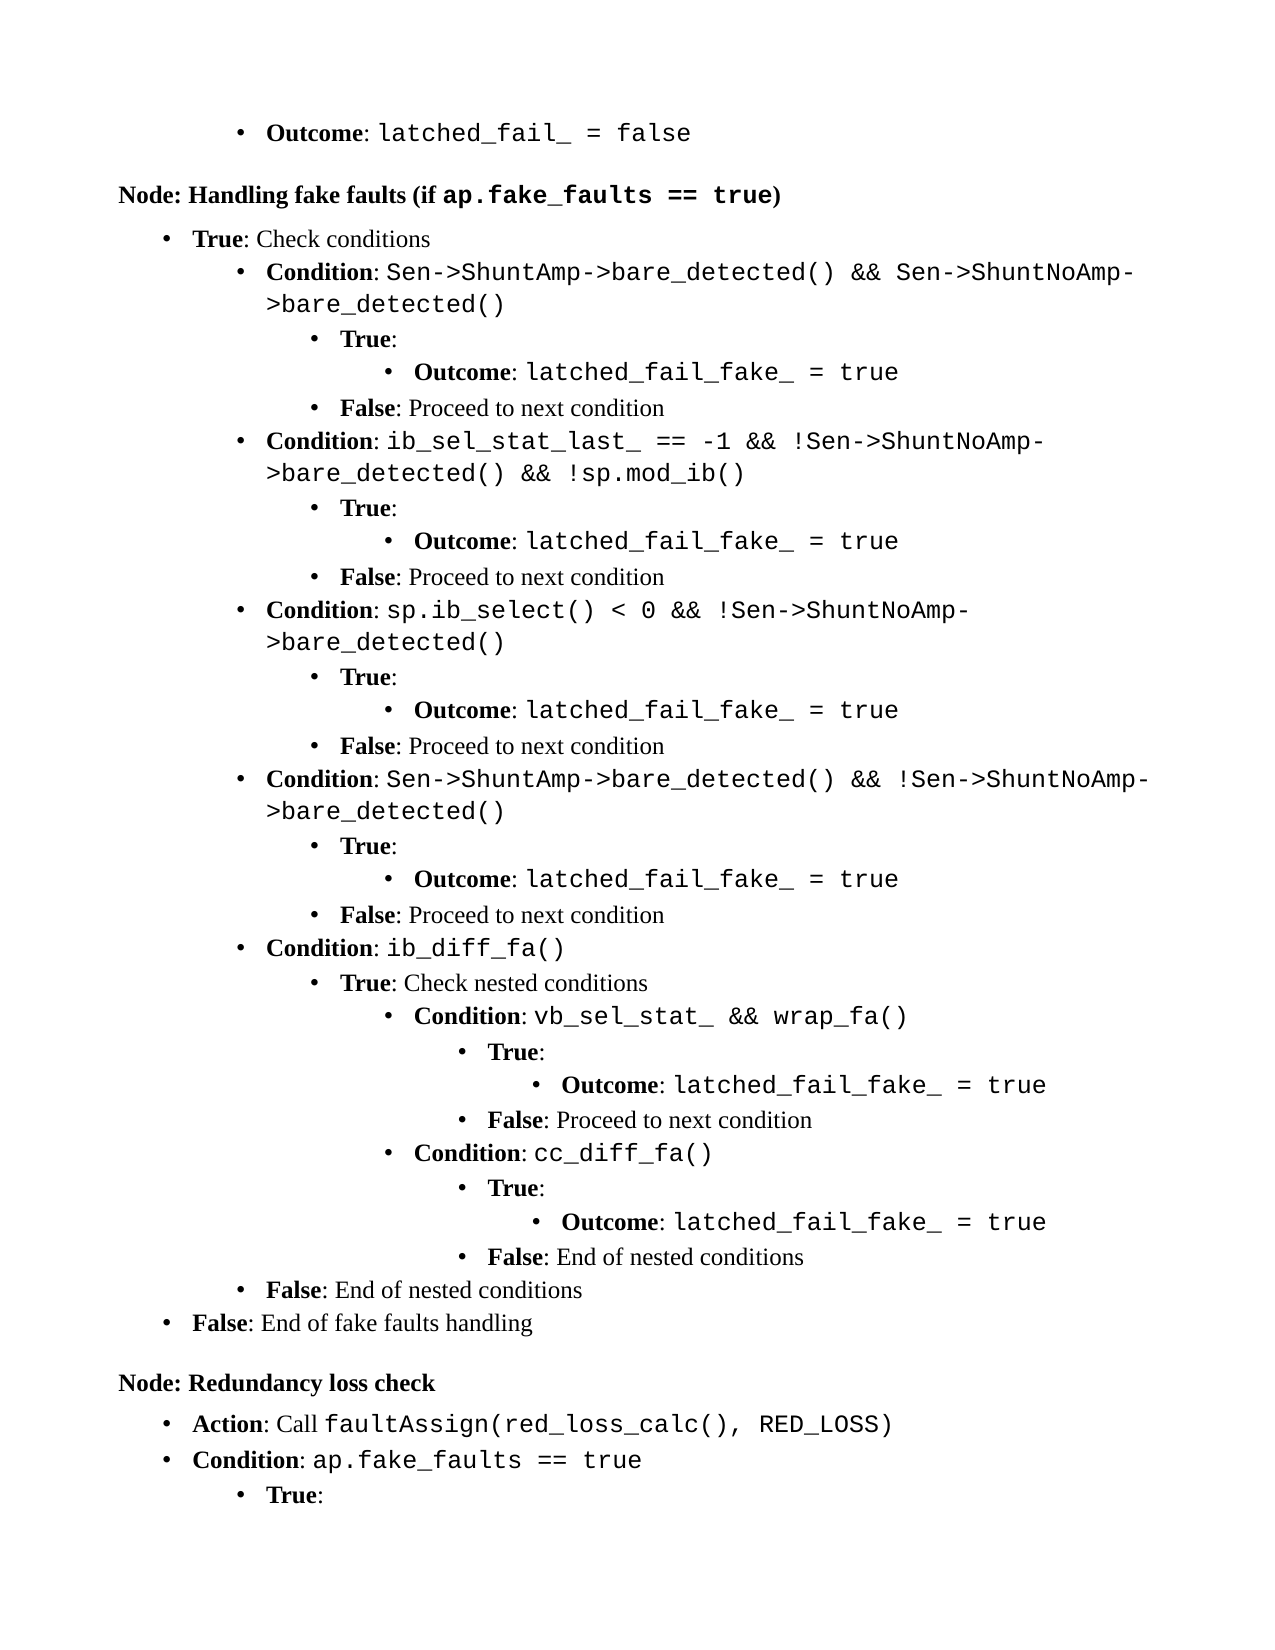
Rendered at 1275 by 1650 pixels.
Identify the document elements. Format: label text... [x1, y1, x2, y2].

list Outcome: latched_fail_fake_ = true [532, 1070, 1157, 1101]
list Action: Call faultAssign(red_loss_calc(), RED_LOSS) [162, 1409, 1157, 1440]
list True: [458, 1037, 1157, 1065]
list True: [310, 324, 1157, 353]
list Condition: Sen->ShuntAmp->bare_detected() && !Sen->ShuntNoAmp->bare_detected() [236, 764, 1157, 827]
list Condition: ib_sel_stat_last_ == -1 && !Sen->ShuntNoAmp->bare_detected() && !sp.mod_ib() [236, 426, 1157, 489]
list False: Proceed to next condition [310, 900, 1157, 928]
list False: End of fake faults handling [162, 1308, 1157, 1337]
list Outcome: latched_fail_fake_ = true [384, 695, 1157, 726]
list Outcome: latched_fail_ = false [236, 118, 1157, 149]
list True: Check conditions [162, 224, 1157, 253]
list Condition: ap.fake_faults == true [162, 1445, 1157, 1476]
list True: [310, 831, 1157, 860]
list Condition: vb_sel_stat_ && wrap_fa() [384, 1001, 1157, 1032]
list False: End of nested conditions [236, 1275, 1157, 1304]
list True: [458, 1173, 1157, 1202]
list True: [236, 1480, 1157, 1509]
list False: Proceed to next condition [458, 1105, 1157, 1134]
list Condition: sp.ib_select() < 0 && !Sen->ShuntNoAmp->bare_detected() [236, 595, 1157, 658]
list Outcome: latched_fail_fake_ = true [384, 864, 1157, 895]
list False: Proceed to next condition [310, 393, 1157, 422]
subtitle Node: Redundancy loss check [118, 1368, 1157, 1397]
list Outcome: latched_fail_fake_ = true [532, 1207, 1157, 1237]
list True: Check nested conditions [310, 968, 1157, 997]
list True: [310, 662, 1157, 691]
list False: Proceed to next condition [310, 562, 1157, 591]
list False: End of nested conditions [458, 1242, 1157, 1271]
list Condition: ib_diff_fa() [236, 933, 1157, 964]
list Condition: Sen->ShuntAmp->bare_detected() && Sen->ShuntNoAmp->bare_detected() [236, 257, 1157, 320]
list Outcome: latched_fail_fake_ = true [384, 357, 1157, 388]
list Condition: cc_diff_fa() [384, 1138, 1157, 1169]
list Outcome: latched_fail_fake_ = true [384, 526, 1157, 557]
list True: [310, 493, 1157, 522]
list False: Proceed to next condition [310, 731, 1157, 759]
subtitle Node: Handling fake faults (if ap.fake_faults == true) [118, 181, 1157, 211]
